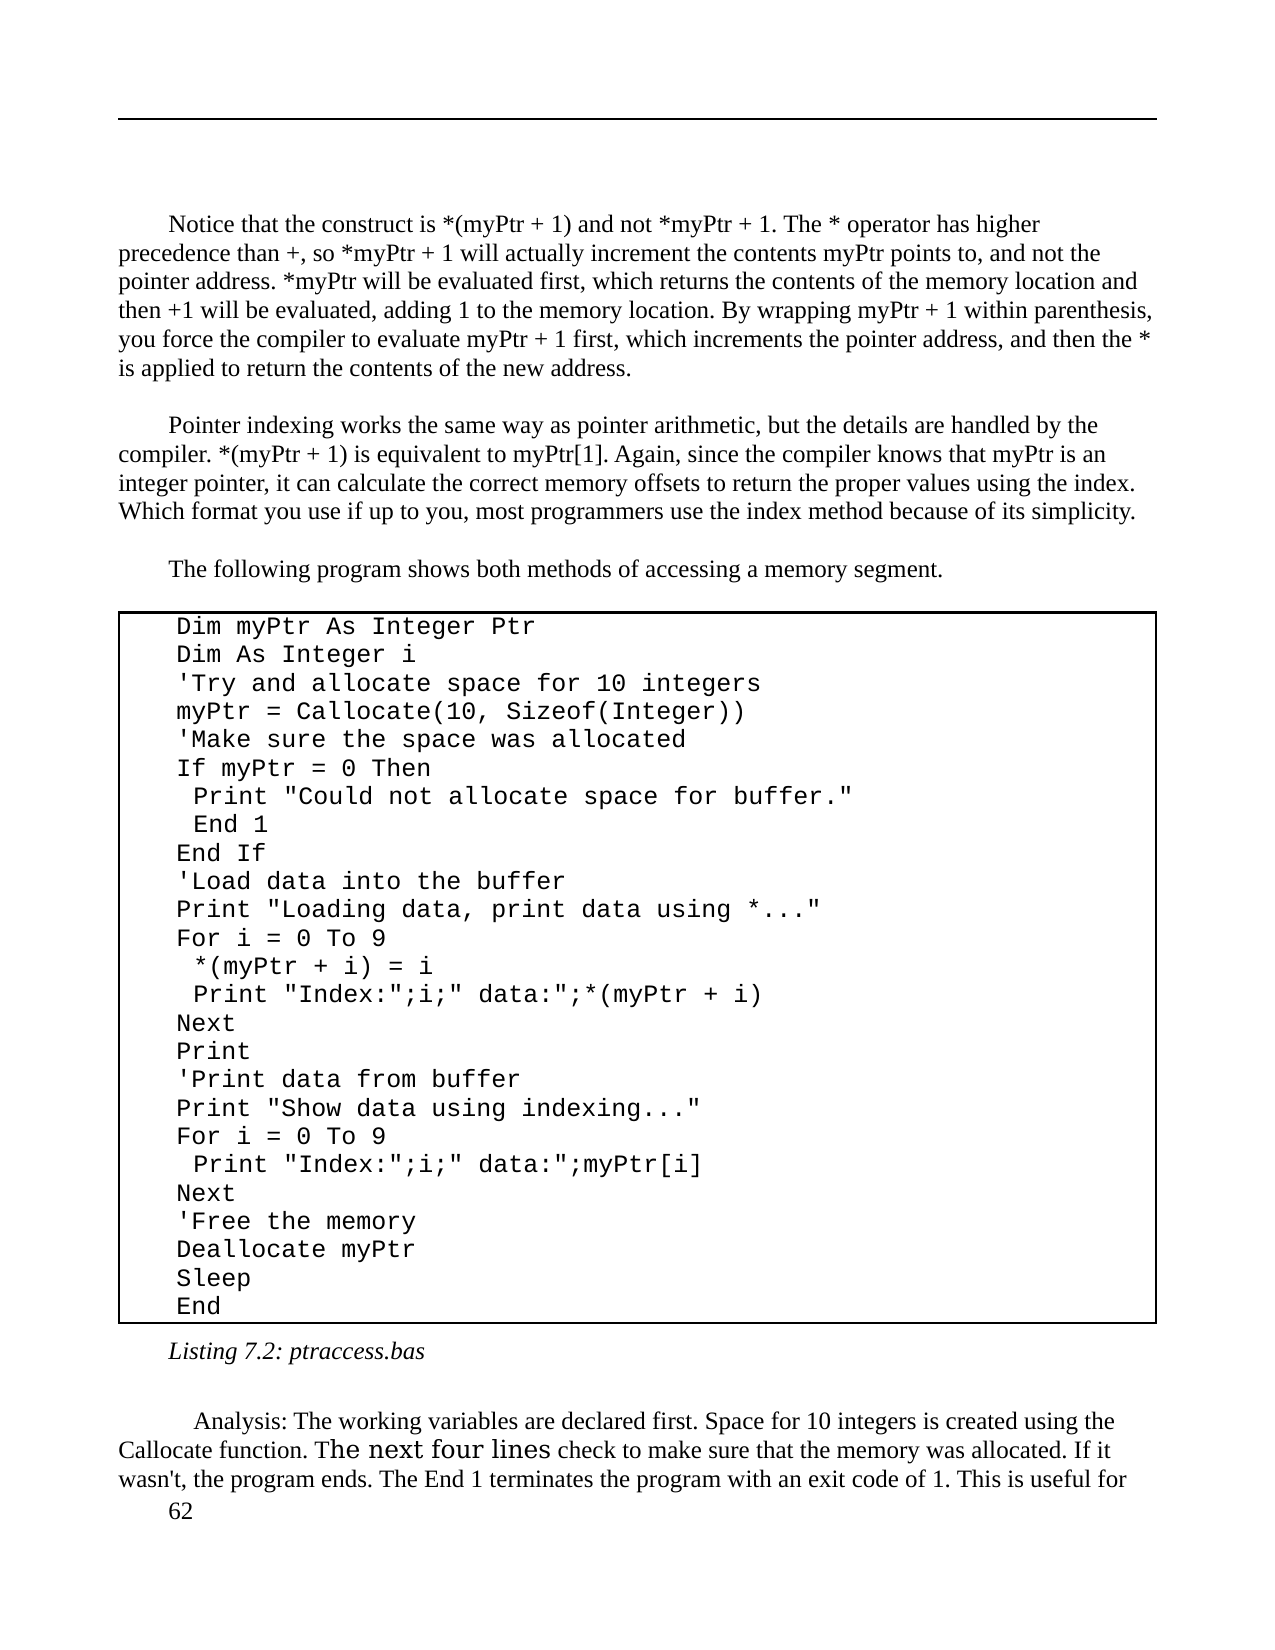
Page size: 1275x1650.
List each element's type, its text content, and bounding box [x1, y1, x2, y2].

text Print "Index:";i;" data:";myPtr[i] [120, 1150, 1155, 1178]
text 'Try and allocate space for 10 integers [120, 668, 1155, 696]
text Analysis: The working variables are declared first. Space for 10 integers is created using the Callocate function. The next four lines check to make sure that the memory was allocated. If it wasn't, the program ends. The End 1 terminates the program with an exit code of 1. This is useful for [118, 1406, 1157, 1493]
text Dim myPtr As Integer Ptr [120, 614, 1155, 640]
text Next [120, 1008, 1155, 1036]
text Next [120, 1178, 1155, 1206]
text Listing 7.2: ptraccess.bas [118, 1336, 1157, 1365]
text Dim As Integer i [120, 640, 1155, 668]
text 'Make sure the space was allocated [120, 725, 1155, 753]
text Pointer indexing works the same way as pointer arithmetic, but the details are handled by the compiler. *(myPtr + 1) is equivalent to myPtr[1]. Again, since the compiler knows that myPtr is an integer pointer, it can calculate the correct memory offsets to return the proper values using the index. Which format you use if up to you, most programmers use the index method because of its simplicity. [118, 410, 1157, 525]
text End 1 [120, 810, 1155, 838]
text If myPtr = 0 Then [120, 753, 1155, 781]
text 'Print data from buffer [120, 1065, 1155, 1093]
text Notice that the construct is *(myPtr + 1) and not *myPtr + 1. The * operator has higher precedence than +, so *myPtr + 1 will actually increment the contents myPtr points to, and not the pointer address. *myPtr will be evaluated first, which returns the contents of the memory location and then +1 will be evaluated, adding 1 to the memory location. By wrapping myPtr + 1 within parenthesis, you force the compiler to evaluate myPtr + 1 first, which increments the pointer address, and then the * is applied to return the contents of the new address. [118, 209, 1157, 381]
text For i = 0 To 9 [120, 923, 1155, 951]
text The following program shows both methods of accessing a memory segment. [118, 554, 1157, 583]
text Print "Index:";i;" data:";*(myPtr + i) [120, 980, 1155, 1008]
text 'Load data into the buffer [120, 866, 1155, 895]
text End [120, 1291, 1155, 1322]
text 'Free the memory [120, 1206, 1155, 1235]
text Print "Could not allocate space for buffer." [120, 781, 1155, 810]
text Print [120, 1036, 1155, 1065]
text *(myPtr + i) = i [120, 951, 1155, 980]
text Sleep [120, 1263, 1155, 1291]
text Print "Loading data, print data using *..." [120, 895, 1155, 923]
text For i = 0 To 9 [120, 1121, 1155, 1150]
text Deallocate myPtr [120, 1235, 1155, 1263]
text End If [120, 838, 1155, 866]
text Print "Show data using indexing..." [120, 1093, 1155, 1121]
text myPtr = Callocate(10, Sizeof(Integer)) [120, 696, 1155, 725]
